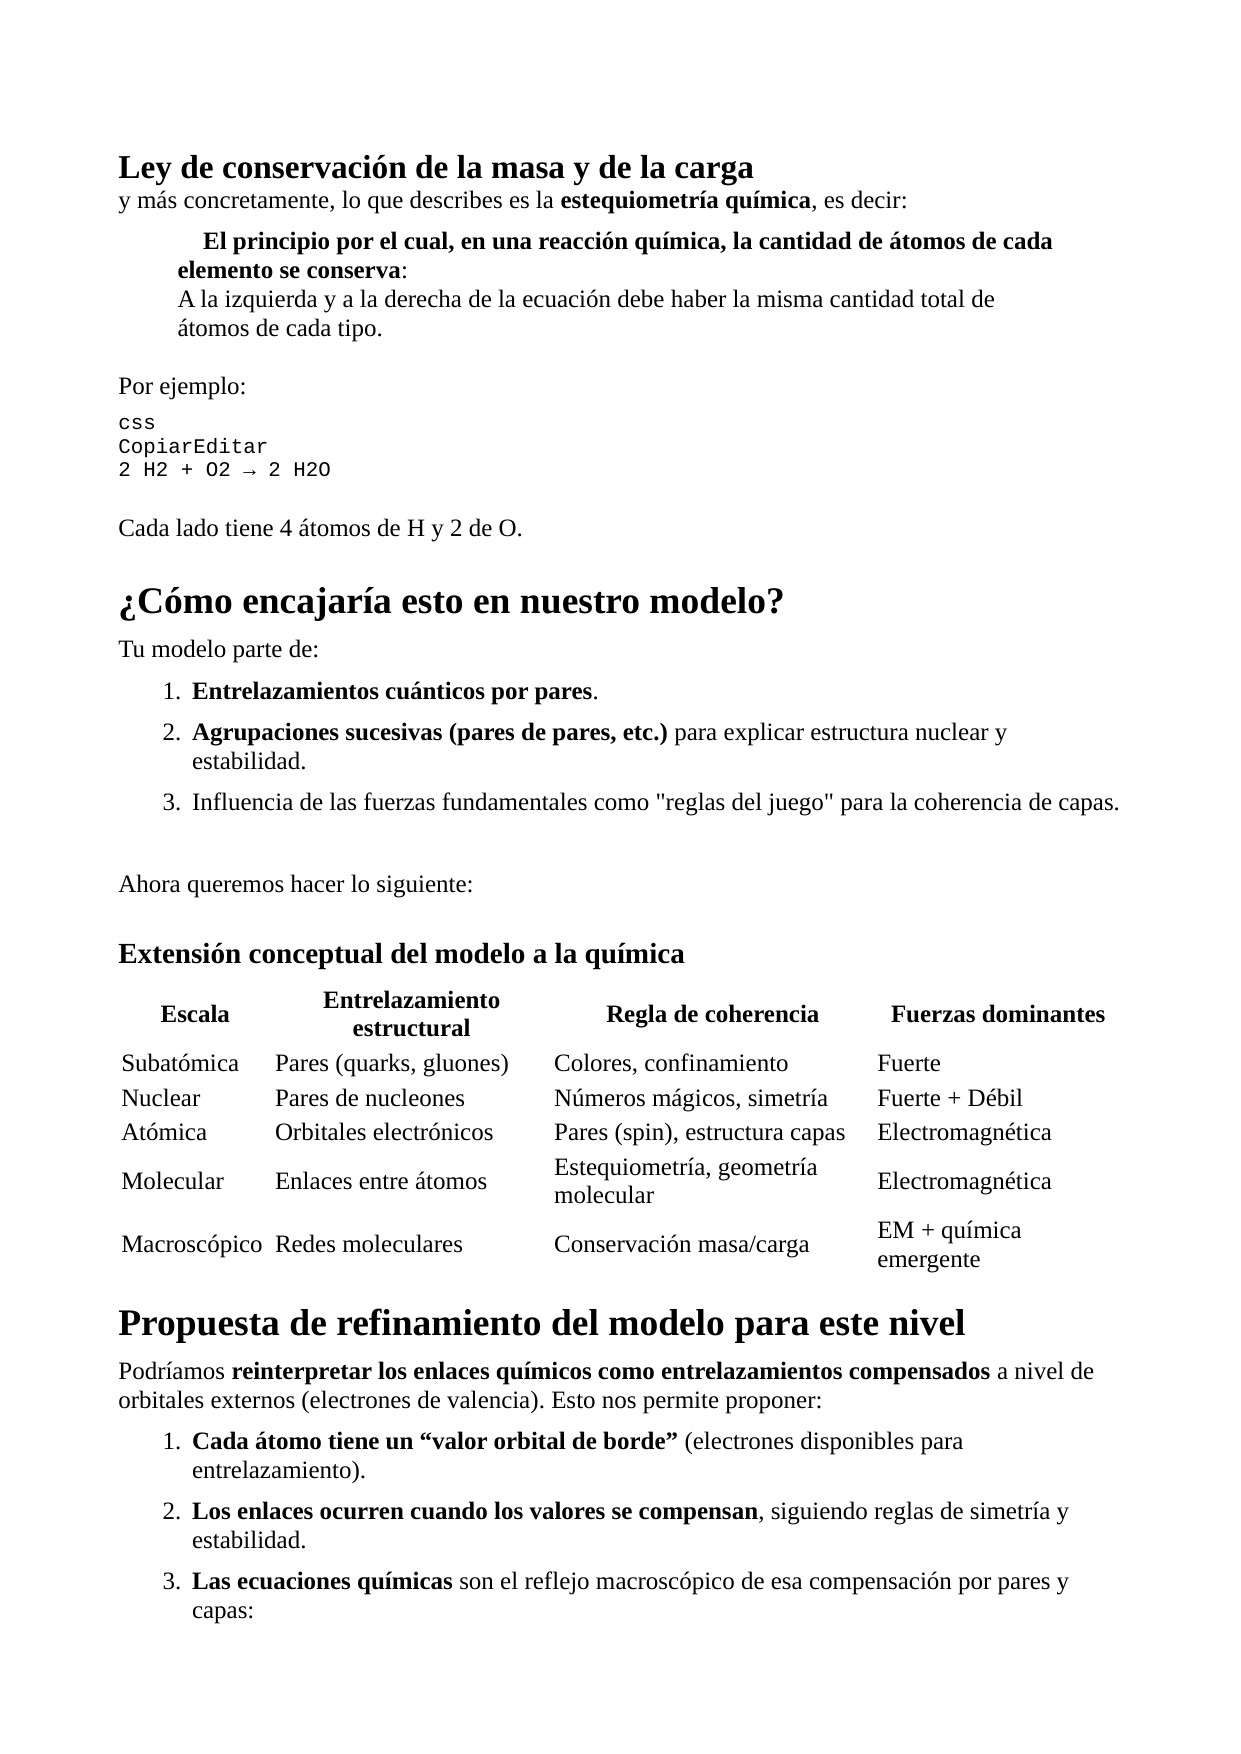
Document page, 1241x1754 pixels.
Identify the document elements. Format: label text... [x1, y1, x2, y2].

table_header Escala [118, 982, 272, 1045]
table_cell Redes moleculares [272, 1212, 551, 1276]
text Tu modelo parte de: [118, 634, 1122, 663]
table_cell Enlaces entre átomos [272, 1149, 551, 1212]
table_cell Molecular [118, 1149, 272, 1212]
text Podríamos reinterpretar los enlaces químicos como entrelazamientos compensados a nivel de orbitales externos (electrones de valencia). Esto nos permite proponer: [118, 1356, 1122, 1414]
table_cell Fuerte [874, 1045, 1122, 1080]
table_header Entrelazamiento estructural [272, 982, 551, 1045]
list Influencia de las fuerzas fundamentales como "reglas del juego" para la coherencia de capas. [162, 787, 1122, 816]
list Entrelazamientos cuánticos por pares. [162, 676, 1122, 704]
table_cell Atómica [118, 1114, 272, 1149]
text css [118, 412, 1122, 436]
table_cell Macroscópico [118, 1212, 272, 1276]
text ✅ El principio por el cual, en una reacción química, la cantidad de átomos de cada elemento se conserva: A la izquierda y a la derecha de la ecuación debe haber la misma cantidad total de átomos de cada tipo. [177, 226, 1063, 341]
text CopiarEditar [118, 436, 1122, 459]
table_header Fuerzas dominantes [874, 982, 1122, 1045]
text Cada lado tiene 4 átomos de H y 2 de O. [118, 513, 1122, 541]
table_cell Colores, confinamiento [551, 1045, 874, 1080]
table_cell Subatómica [118, 1045, 272, 1080]
list Los enlaces ocurren cuando los valores se compensan, siguiendo reglas de simetría y estabilidad. [162, 1496, 1122, 1554]
table_cell EM + química emergente [874, 1212, 1122, 1276]
table_cell Fuerte + Débil [874, 1080, 1122, 1114]
table_cell Pares de nucleones [272, 1080, 551, 1114]
table_cell Números mágicos, simetría [551, 1080, 874, 1114]
subtitle Propuesta de refinamiento del modelo para este nivel [118, 1301, 1122, 1344]
table_cell Electromagnética [874, 1149, 1122, 1212]
subtitle Extensión conceptual del modelo a la química [118, 936, 1122, 969]
table_cell Pares (quarks, gluones) [272, 1045, 551, 1080]
table_header Regla de coherencia [551, 982, 874, 1045]
table_cell Orbitales electrónicos [272, 1114, 551, 1149]
text 2 H2 + O2 → 2 H2O [118, 459, 1122, 483]
text Ahora queremos hacer lo siguiente: [118, 869, 1122, 898]
text Ley de conservación de la masa y de la carga y más concretamente, lo que describes es la estequiometría química, es decir: [118, 147, 1122, 214]
table_cell Electromagnética [874, 1114, 1122, 1149]
text Por ejemplo: [118, 371, 1122, 400]
list Las ecuaciones químicas son el reflejo macroscópico de esa compensación por pares y capas: [162, 1566, 1122, 1624]
table_cell Pares (spin), estructura capas [551, 1114, 874, 1149]
table_cell Conservación masa/carga [551, 1212, 874, 1276]
table_cell Estequiometría, geometría molecular [551, 1149, 874, 1212]
subtitle ¿Cómo encajaría esto en nuestro modelo? [118, 579, 1122, 622]
list Cada átomo tiene un “valor orbital de borde” (electrones disponibles para entrelazamiento). [162, 1426, 1122, 1484]
list Agrupaciones sucesivas (pares de pares, etc.) para explicar estructura nuclear y estabilidad. [162, 717, 1122, 774]
table_cell Nuclear [118, 1080, 272, 1114]
